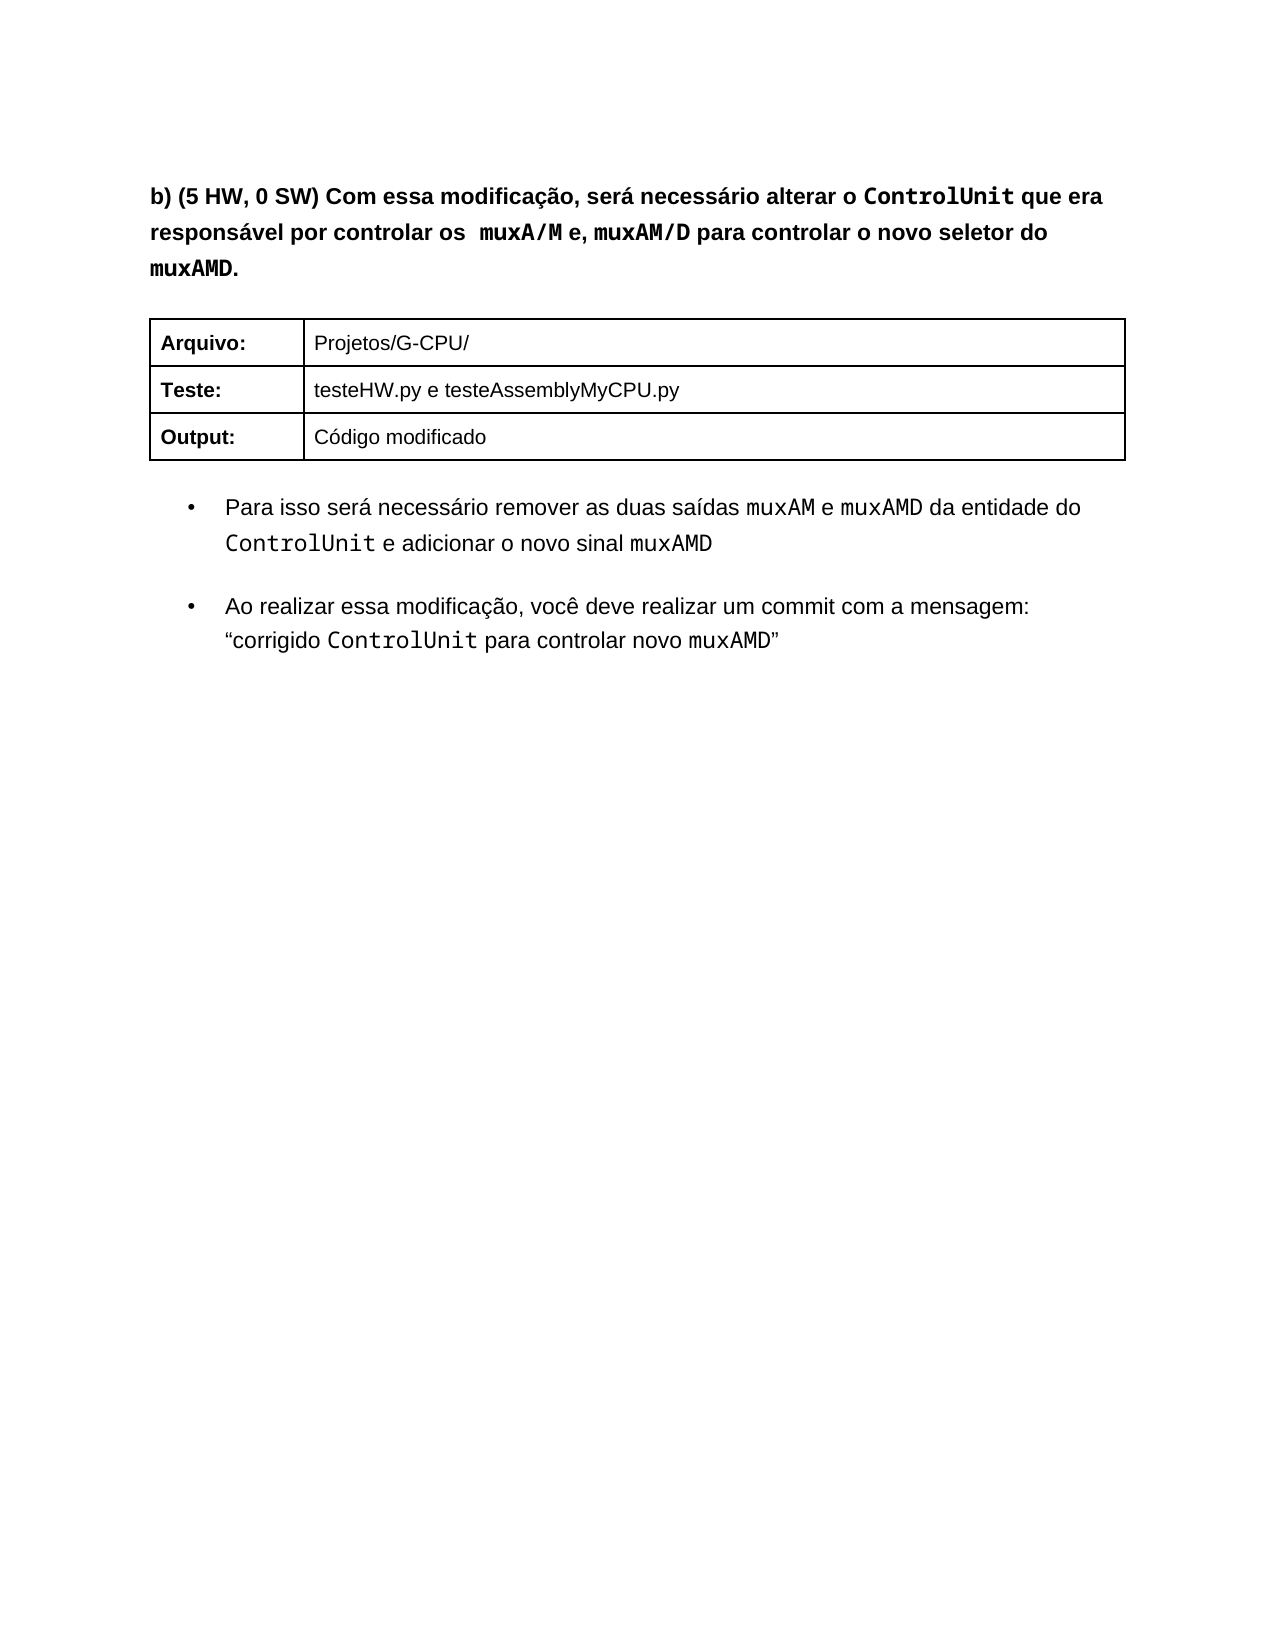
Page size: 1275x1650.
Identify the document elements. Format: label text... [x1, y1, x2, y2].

table_cell Teste: [151, 367, 303, 412]
table_cell Código modificado [305, 414, 1124, 459]
table_header Projetos/G-CPU/ [305, 320, 1124, 365]
table_header Arquivo: [151, 320, 303, 365]
table_cell testeHW.py e testeAssemblyMyCPU.py [305, 367, 1124, 412]
text b) (5 HW, 0 SW) Com essa modificação, será necessário alterar o ControlUnit que era responsável por controlar os muxA/M e, muxAM/D para controlar o novo seletor do muxAMD. [150, 180, 1125, 283]
list Para isso será necessário remover as duas saídas muxAM e muxAMD da entidade do ControlUnit e adicionar o novo sinal muxAMD [187, 491, 1125, 558]
list Ao realizar essa modificação, você deve realizar um commit com a mensagem: “corrigido ControlUnit para controlar novo muxAMD” [187, 593, 1125, 656]
table_cell Output: [151, 414, 303, 459]
